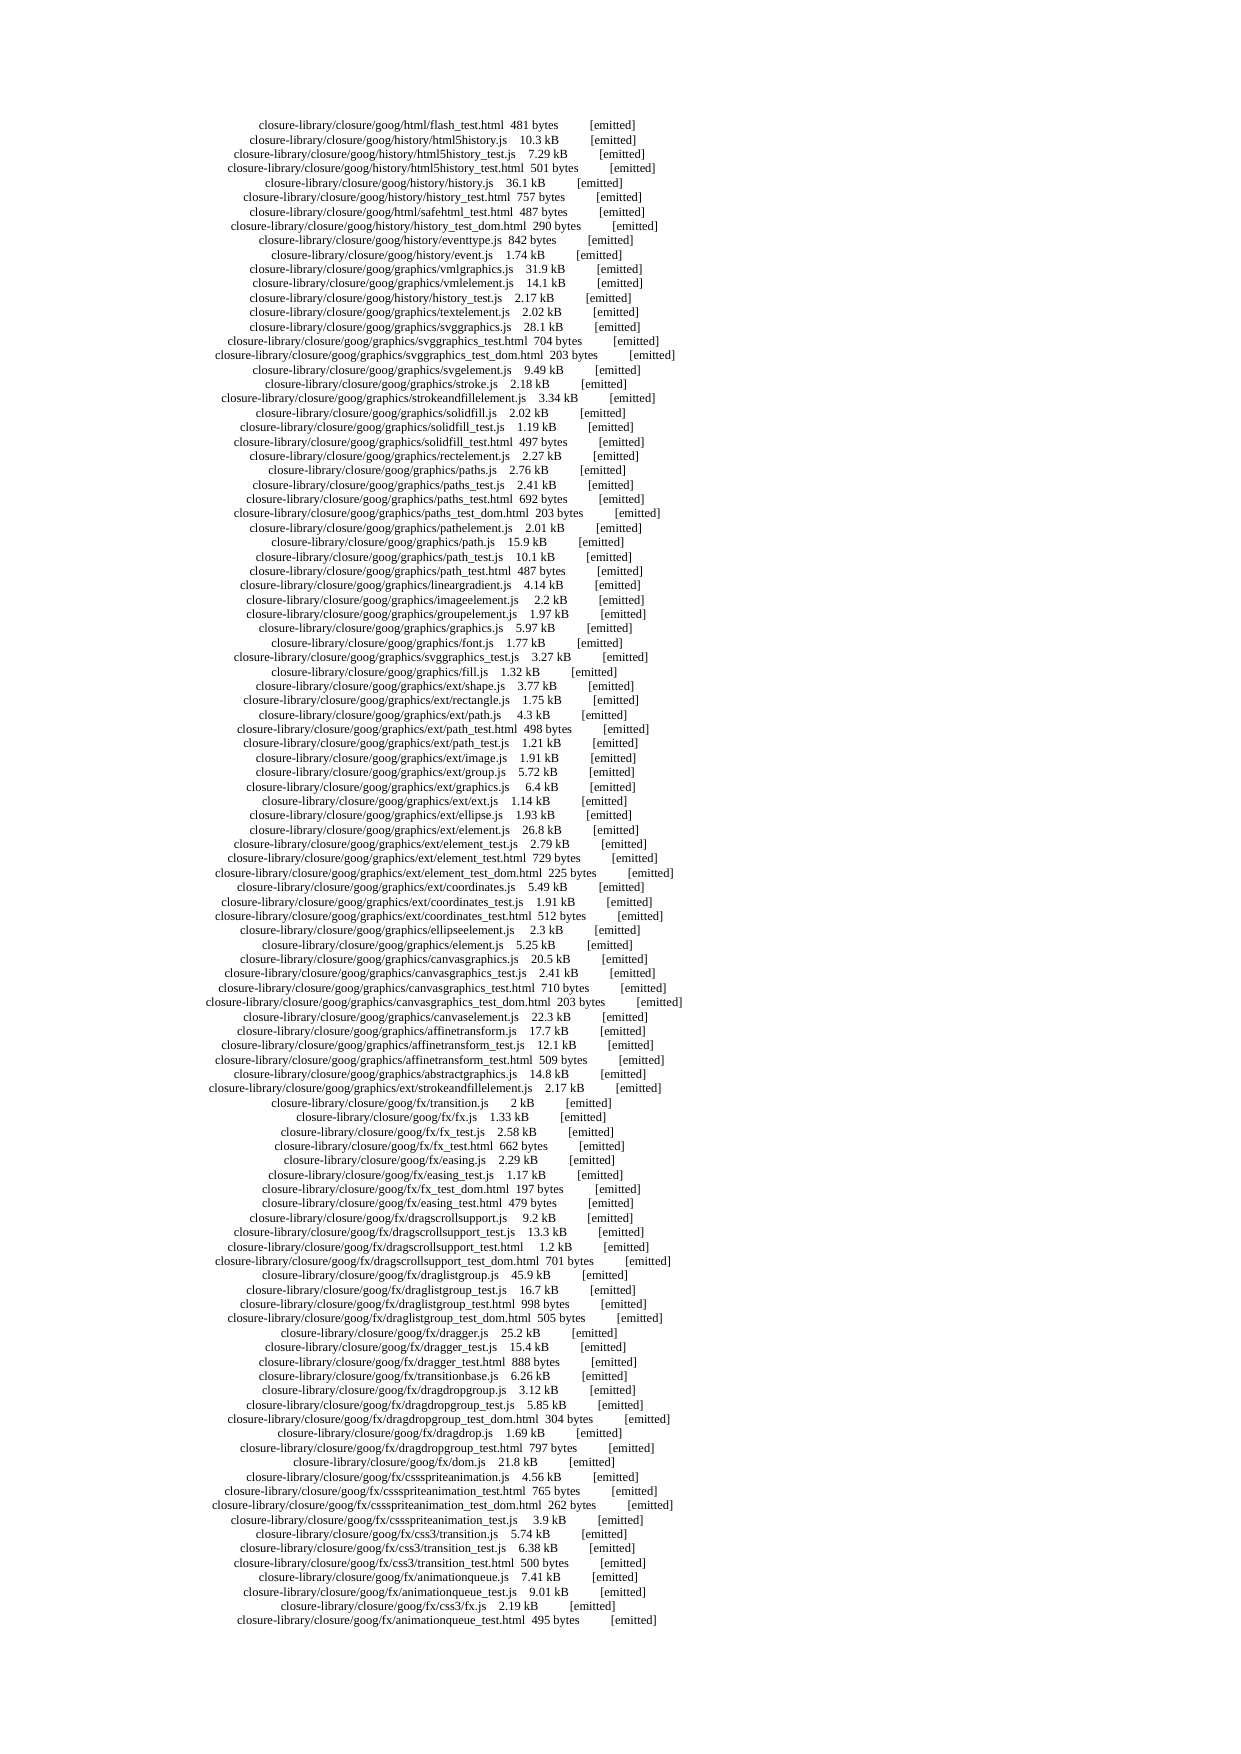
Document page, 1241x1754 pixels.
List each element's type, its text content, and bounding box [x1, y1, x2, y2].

text closure-library/closure/goog/fx/cssspriteanimation.js 4.56 kB [emitted] [118, 1469, 1122, 1484]
text closure-library/closure/goog/graphics/paths_test.js 2.41 kB [emitted] [118, 477, 1122, 492]
text closure-library/closure/goog/fx/easing_test.html 479 bytes [emitted] [118, 1196, 1122, 1211]
text closure-library/closure/goog/fx/css3/transition_test.js 6.38 kB [emitted] [118, 1541, 1122, 1556]
text closure-library/closure/goog/graphics/pathelement.js 2.01 kB [emitted] [118, 521, 1122, 535]
text closure-library/closure/goog/html/flash_test.html 481 bytes [emitted] [118, 118, 1122, 132]
text closure-library/closure/goog/graphics/ext/rectangle.js 1.75 kB [emitted] [118, 693, 1122, 707]
text closure-library/closure/goog/graphics/canvasgraphics.js 20.5 kB [emitted] [118, 952, 1122, 966]
text closure-library/closure/goog/history/history.js 36.1 kB [emitted] [118, 176, 1122, 190]
text closure-library/closure/goog/graphics/ext/group.js 5.72 kB [emitted] [118, 765, 1122, 779]
text closure-library/closure/goog/fx/animationqueue_test.html 495 bytes [emitted] [118, 1613, 1122, 1627]
text closure-library/closure/goog/fx/draglistgroup_test.js 16.7 kB [emitted] [118, 1282, 1122, 1297]
text closure-library/closure/goog/graphics/rectelement.js 2.27 kB [emitted] [118, 449, 1122, 463]
text closure-library/closure/goog/fx/transitionbase.js 6.26 kB [emitted] [118, 1369, 1122, 1383]
text closure-library/closure/goog/fx/animationqueue_test.js 9.01 kB [emitted] [118, 1584, 1122, 1599]
text closure-library/closure/goog/graphics/solidfill_test.html 497 bytes [emitted] [118, 434, 1122, 449]
text closure-library/closure/goog/graphics/font.js 1.77 kB [emitted] [118, 636, 1122, 650]
text closure-library/closure/goog/fx/dragdropgroup_test.html 797 bytes [emitted] [118, 1441, 1122, 1455]
text closure-library/closure/goog/graphics/groupelement.js 1.97 kB [emitted] [118, 607, 1122, 621]
text closure-library/closure/goog/fx/dragscrollsupport_test.html 1.2 kB [emitted] [118, 1239, 1122, 1254]
text closure-library/closure/goog/graphics/solidfill_test.js 1.19 kB [emitted] [118, 420, 1122, 434]
text closure-library/closure/goog/fx/dragger.js 25.2 kB [emitted] [118, 1326, 1122, 1340]
text closure-library/closure/goog/graphics/ext/ellipse.js 1.93 kB [emitted] [118, 808, 1122, 822]
text closure-library/closure/goog/graphics/affinetransform_test.js 12.1 kB [emitted] [118, 1038, 1122, 1052]
text closure-library/closure/goog/graphics/abstractgraphics.js 14.8 kB [emitted] [118, 1067, 1122, 1081]
text closure-library/closure/goog/graphics/svggraphics_test.js 3.27 kB [emitted] [118, 650, 1122, 664]
text closure-library/closure/goog/graphics/ext/path_test.js 1.21 kB [emitted] [118, 736, 1122, 751]
text closure-library/closure/goog/history/html5history_test.js 7.29 kB [emitted] [118, 147, 1122, 161]
text closure-library/closure/goog/fx/css3/transition_test.html 500 bytes [emitted] [118, 1556, 1122, 1570]
text closure-library/closure/goog/graphics/textelement.js 2.02 kB [emitted] [118, 305, 1122, 319]
text closure-library/closure/goog/graphics/paths.js 2.76 kB [emitted] [118, 463, 1122, 477]
text closure-library/closure/goog/graphics/affinetransform_test.html 509 bytes [emitted] [118, 1052, 1122, 1067]
text closure-library/closure/goog/graphics/svggraphics_test.html 704 bytes [emitted] [118, 334, 1122, 348]
text closure-library/closure/goog/graphics/lineargradient.js 4.14 kB [emitted] [118, 578, 1122, 592]
text closure-library/closure/goog/fx/transition.js 2 kB [emitted] [118, 1096, 1122, 1110]
text closure-library/closure/goog/graphics/vmlgraphics.js 31.9 kB [emitted] [118, 262, 1122, 276]
text closure-library/closure/goog/graphics/vmlelement.js 14.1 kB [emitted] [118, 276, 1122, 291]
text closure-library/closure/goog/graphics/ext/element_test.js 2.79 kB [emitted] [118, 837, 1122, 851]
text closure-library/closure/goog/history/history_test_dom.html 290 bytes [emitted] [118, 219, 1122, 233]
text closure-library/closure/goog/graphics/svgelement.js 9.49 kB [emitted] [118, 362, 1122, 377]
text closure-library/closure/goog/fx/dragdropgroup.js 3.12 kB [emitted] [118, 1383, 1122, 1397]
text closure-library/closure/goog/fx/css3/transition.js 5.74 kB [emitted] [118, 1527, 1122, 1541]
text closure-library/closure/goog/history/history_test.js 2.17 kB [emitted] [118, 291, 1122, 305]
text closure-library/closure/goog/graphics/ext/coordinates_test.js 1.91 kB [emitted] [118, 894, 1122, 909]
text closure-library/closure/goog/graphics/ext/graphics.js 6.4 kB [emitted] [118, 779, 1122, 794]
text closure-library/closure/goog/history/html5history.js 10.3 kB [emitted] [118, 132, 1122, 147]
text closure-library/closure/goog/history/eventtype.js 842 bytes [emitted] [118, 233, 1122, 247]
text closure-library/closure/goog/graphics/path.js 15.9 kB [emitted] [118, 535, 1122, 549]
text closure-library/closure/goog/graphics/canvasgraphics_test_dom.html 203 bytes [emitted] [118, 995, 1122, 1009]
text closure-library/closure/goog/graphics/strokeandfillelement.js 3.34 kB [emitted] [118, 391, 1122, 406]
text closure-library/closure/goog/fx/draglistgroup_test.html 998 bytes [emitted] [118, 1297, 1122, 1311]
text closure-library/closure/goog/graphics/svggraphics_test_dom.html 203 bytes [emitted] [118, 348, 1122, 362]
text closure-library/closure/goog/graphics/svggraphics.js 28.1 kB [emitted] [118, 319, 1122, 334]
text closure-library/closure/goog/graphics/fill.js 1.32 kB [emitted] [118, 664, 1122, 679]
text closure-library/closure/goog/fx/dragscrollsupport.js 9.2 kB [emitted] [118, 1211, 1122, 1225]
text closure-library/closure/goog/fx/fx.js 1.33 kB [emitted] [118, 1110, 1122, 1124]
text closure-library/closure/goog/history/history_test.html 757 bytes [emitted] [118, 190, 1122, 204]
text closure-library/closure/goog/fx/dragger_test.html 888 bytes [emitted] [118, 1354, 1122, 1369]
text closure-library/closure/goog/history/html5history_test.html 501 bytes [emitted] [118, 161, 1122, 176]
text closure-library/closure/goog/fx/dragscrollsupport_test_dom.html 701 bytes [emitted] [118, 1254, 1122, 1268]
text closure-library/closure/goog/graphics/ext/image.js 1.91 kB [emitted] [118, 751, 1122, 765]
text closure-library/closure/goog/graphics/ext/coordinates.js 5.49 kB [emitted] [118, 880, 1122, 894]
text closure-library/closure/goog/graphics/ext/element.js 26.8 kB [emitted] [118, 822, 1122, 837]
text closure-library/closure/goog/graphics/ext/path_test.html 498 bytes [emitted] [118, 722, 1122, 736]
text closure-library/closure/goog/graphics/canvasgraphics_test.html 710 bytes [emitted] [118, 981, 1122, 995]
text closure-library/closure/goog/graphics/ext/element_test_dom.html 225 bytes [emitted] [118, 866, 1122, 880]
text closure-library/closure/goog/fx/easing_test.js 1.17 kB [emitted] [118, 1167, 1122, 1182]
text closure-library/closure/goog/graphics/path_test.js 10.1 kB [emitted] [118, 549, 1122, 564]
text closure-library/closure/goog/fx/fx_test.html 662 bytes [emitted] [118, 1139, 1122, 1153]
text closure-library/closure/goog/graphics/path_test.html 487 bytes [emitted] [118, 564, 1122, 578]
text closure-library/closure/goog/graphics/imageelement.js 2.2 kB [emitted] [118, 592, 1122, 607]
text closure-library/closure/goog/fx/dragdropgroup_test.js 5.85 kB [emitted] [118, 1397, 1122, 1412]
text closure-library/closure/goog/fx/dragdrop.js 1.69 kB [emitted] [118, 1426, 1122, 1441]
text closure-library/closure/goog/fx/dragdropgroup_test_dom.html 304 bytes [emitted] [118, 1412, 1122, 1426]
text closure-library/closure/goog/graphics/ext/shape.js 3.77 kB [emitted] [118, 679, 1122, 693]
text closure-library/closure/goog/fx/draglistgroup_test_dom.html 505 bytes [emitted] [118, 1311, 1122, 1326]
text closure-library/closure/goog/graphics/canvaselement.js 22.3 kB [emitted] [118, 1009, 1122, 1024]
text closure-library/closure/goog/graphics/ellipseelement.js 2.3 kB [emitted] [118, 923, 1122, 937]
text closure-library/closure/goog/html/safehtml_test.html 487 bytes [emitted] [118, 204, 1122, 219]
text closure-library/closure/goog/graphics/element.js 5.25 kB [emitted] [118, 937, 1122, 952]
text closure-library/closure/goog/fx/dragscrollsupport_test.js 13.3 kB [emitted] [118, 1225, 1122, 1239]
text closure-library/closure/goog/graphics/ext/path.js 4.3 kB [emitted] [118, 707, 1122, 722]
text closure-library/closure/goog/graphics/canvasgraphics_test.js 2.41 kB [emitted] [118, 966, 1122, 981]
text closure-library/closure/goog/fx/draglistgroup.js 45.9 kB [emitted] [118, 1268, 1122, 1282]
text closure-library/closure/goog/graphics/ext/ext.js 1.14 kB [emitted] [118, 794, 1122, 808]
text closure-library/closure/goog/graphics/paths_test.html 692 bytes [emitted] [118, 492, 1122, 506]
text closure-library/closure/goog/graphics/ext/element_test.html 729 bytes [emitted] [118, 851, 1122, 866]
text closure-library/closure/goog/fx/dom.js 21.8 kB [emitted] [118, 1455, 1122, 1469]
text closure-library/closure/goog/graphics/ext/strokeandfillelement.js 2.17 kB [emitted] [118, 1081, 1122, 1096]
text closure-library/closure/goog/graphics/ext/coordinates_test.html 512 bytes [emitted] [118, 909, 1122, 923]
text closure-library/closure/goog/fx/cssspriteanimation_test.html 765 bytes [emitted] [118, 1484, 1122, 1498]
text closure-library/closure/goog/graphics/affinetransform.js 17.7 kB [emitted] [118, 1024, 1122, 1038]
text closure-library/closure/goog/graphics/graphics.js 5.97 kB [emitted] [118, 621, 1122, 636]
text closure-library/closure/goog/graphics/solidfill.js 2.02 kB [emitted] [118, 406, 1122, 420]
text closure-library/closure/goog/history/event.js 1.74 kB [emitted] [118, 247, 1122, 262]
text closure-library/closure/goog/fx/cssspriteanimation_test_dom.html 262 bytes [emitted] [118, 1498, 1122, 1512]
text closure-library/closure/goog/fx/fx_test.js 2.58 kB [emitted] [118, 1124, 1122, 1139]
text closure-library/closure/goog/fx/animationqueue.js 7.41 kB [emitted] [118, 1570, 1122, 1584]
text closure-library/closure/goog/fx/fx_test_dom.html 197 bytes [emitted] [118, 1182, 1122, 1196]
text closure-library/closure/goog/fx/css3/fx.js 2.19 kB [emitted] [118, 1599, 1122, 1613]
text closure-library/closure/goog/fx/cssspriteanimation_test.js 3.9 kB [emitted] [118, 1512, 1122, 1527]
text closure-library/closure/goog/graphics/paths_test_dom.html 203 bytes [emitted] [118, 506, 1122, 521]
text closure-library/closure/goog/graphics/stroke.js 2.18 kB [emitted] [118, 377, 1122, 391]
text closure-library/closure/goog/fx/dragger_test.js 15.4 kB [emitted] [118, 1340, 1122, 1354]
text closure-library/closure/goog/fx/easing.js 2.29 kB [emitted] [118, 1153, 1122, 1167]
